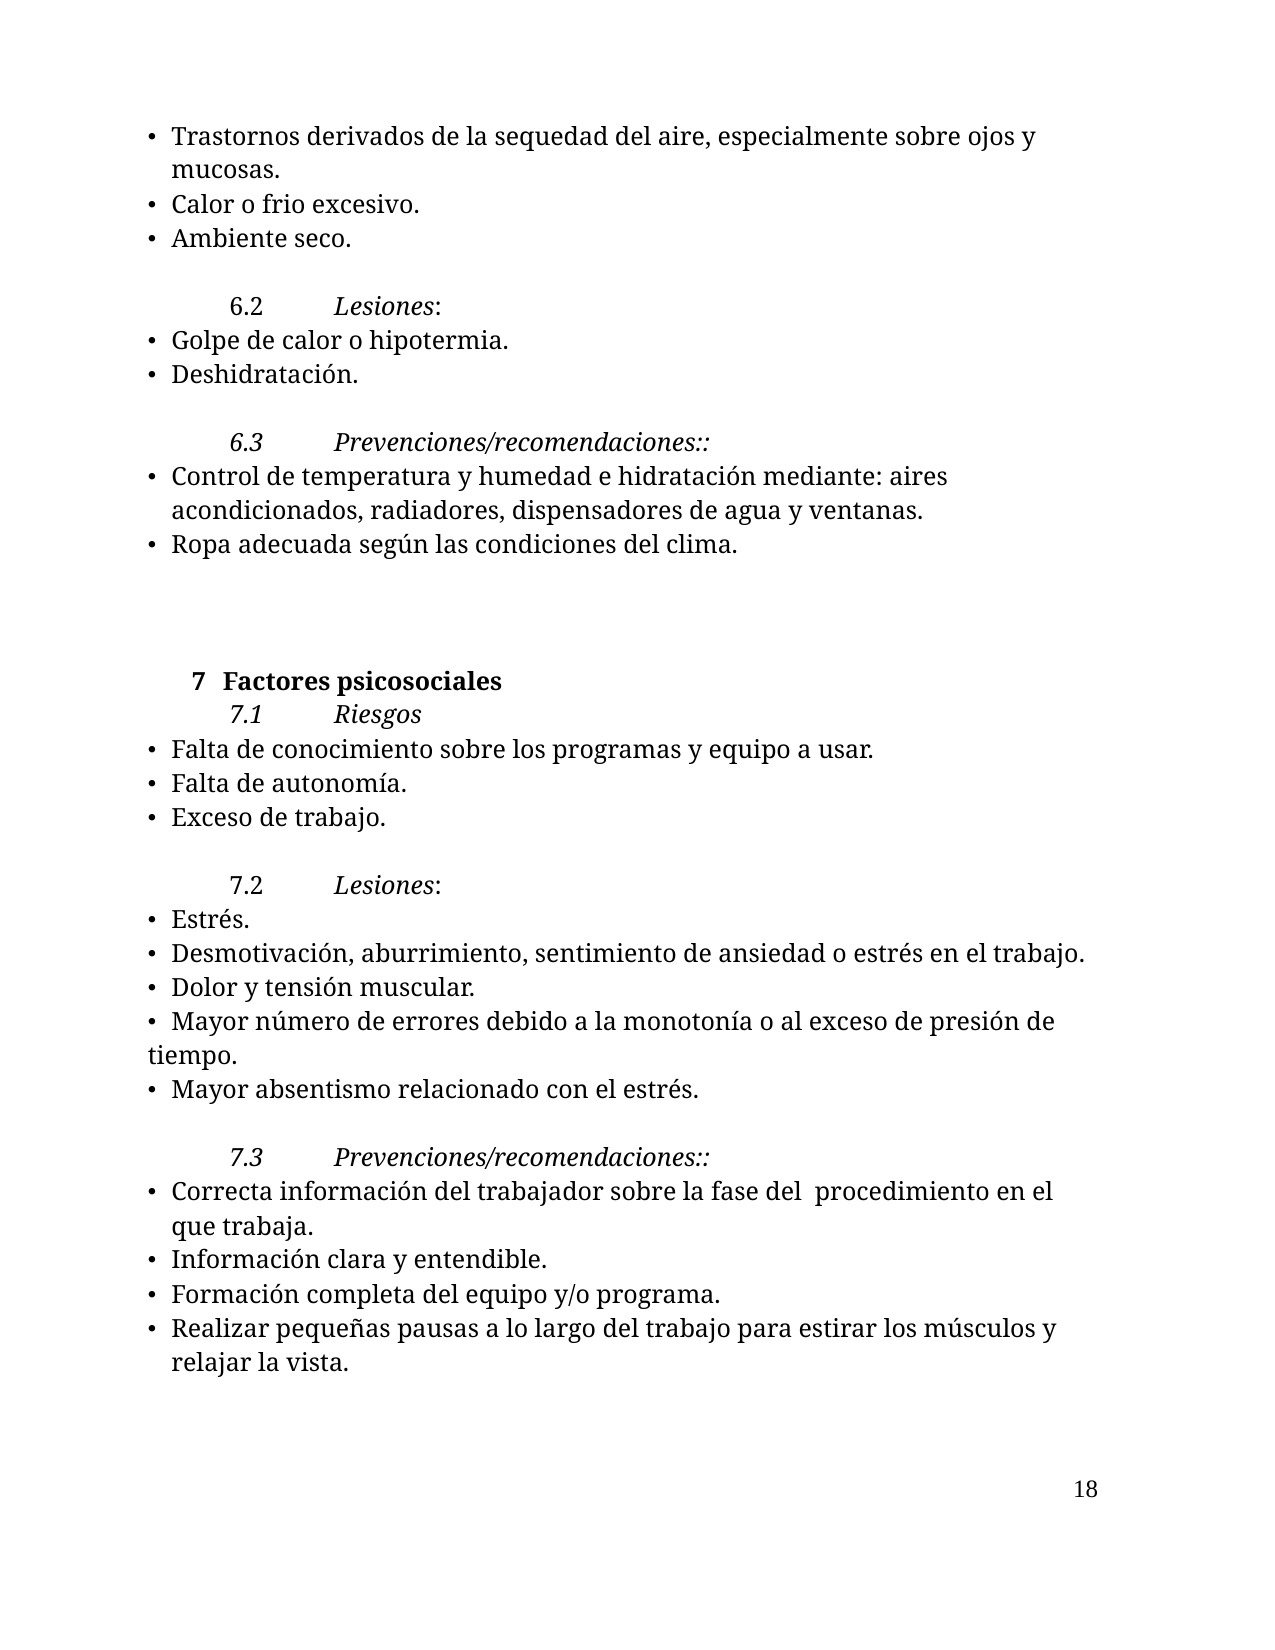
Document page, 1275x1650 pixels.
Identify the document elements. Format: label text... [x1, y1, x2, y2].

list Deshidratación. [148, 357, 1098, 391]
list Mayor número de errores debido a la monotonía o al exceso de presión de tiempo. [148, 1004, 1098, 1072]
list Golpe de calor o hipotermia. [148, 322, 1098, 357]
list Realizar pequeñas pausas a lo largo del trabajo para estirar los músculos y relajar la vista. [148, 1310, 1098, 1378]
list Desmotivación, aburrimiento, sentimiento de ansiedad o estrés en el trabajo. [148, 936, 1098, 970]
list Ambiente seco. [148, 220, 1098, 254]
list Correcta información del trabajador sobre la fase del procedimiento en el que trabaja. [148, 1174, 1098, 1242]
list Lesiones: [223, 288, 1098, 322]
list Falta de autonomía. [148, 765, 1098, 799]
list Trastornos derivados de la sequedad del aire, especialmente sobre ojos y mucosas. [148, 118, 1098, 186]
list Calor o frio excesivo. [148, 186, 1098, 220]
list Estrés. [148, 902, 1098, 936]
list Control de temperatura y humedad e hidratación mediante: aires acondicionados, radiadores, dispensadores de agua y ventanas. [148, 459, 1098, 527]
list Prevenciones/recomendaciones:: [223, 425, 1098, 459]
list Factores psicosociales [185, 663, 1098, 697]
list Riesgos [223, 697, 1098, 731]
list Lesiones: [223, 867, 1098, 902]
list Ropa adecuada según las condiciones del clima. [148, 527, 1098, 561]
list Dolor y tensión muscular. [148, 970, 1098, 1004]
list Exceso de trabajo. [148, 799, 1098, 833]
list Falta de conocimiento sobre los programas y equipo a usar. [148, 731, 1098, 765]
list Formación completa del equipo y/o programa. [148, 1276, 1098, 1310]
list Información clara y entendible. [148, 1242, 1098, 1276]
list Mayor absentismo relacionado con el estrés. [148, 1072, 1098, 1106]
list Prevenciones/recomendaciones:: [223, 1140, 1098, 1174]
